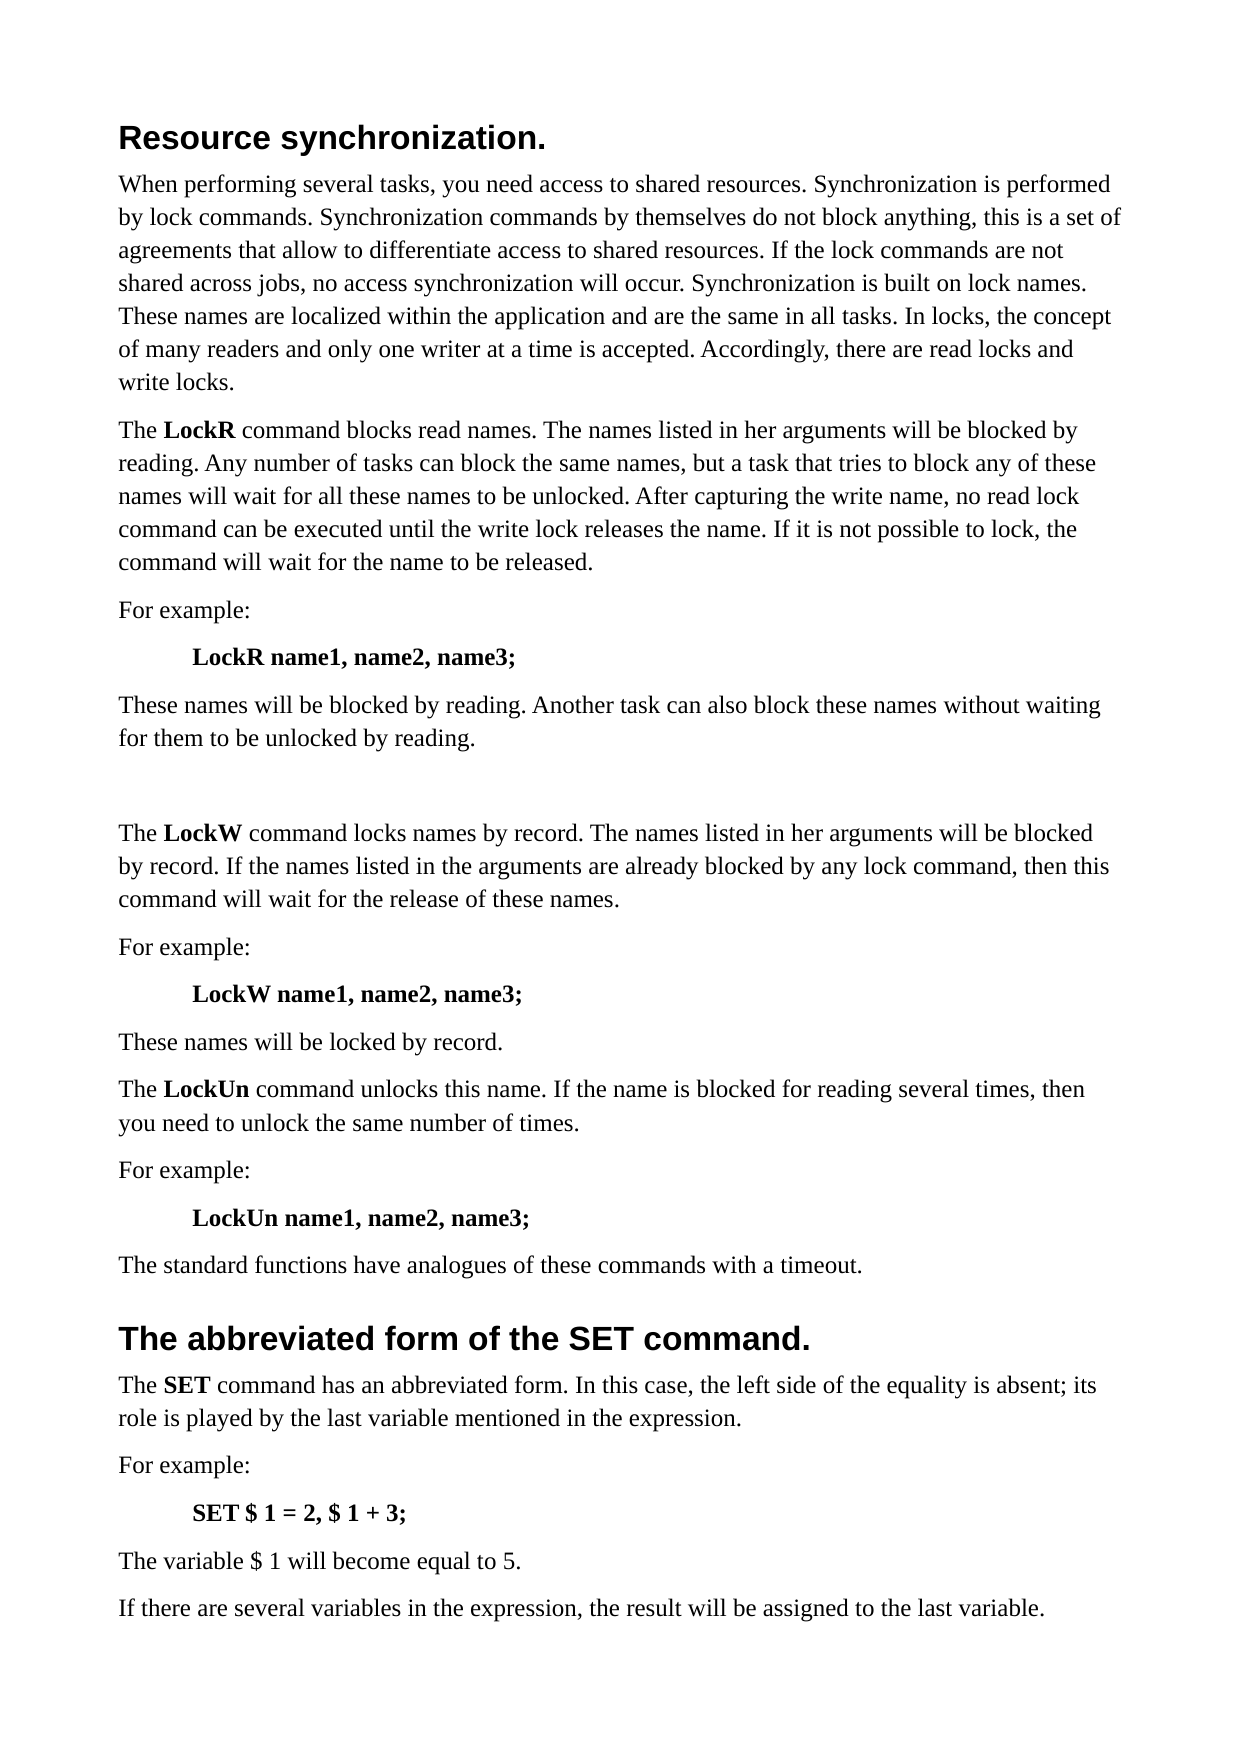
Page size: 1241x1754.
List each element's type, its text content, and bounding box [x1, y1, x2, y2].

text When performing several tasks, you need access to shared resources. Synchronization is performed by lock commands. Synchronization commands by themselves do not block anything, this is a set of agreements that allow to differentiate access to shared resources. If the lock commands are not shared across jobs, no access synchronization will occur. Synchronization is built on lock names. These names are localized within the application and are the same in all tasks. In locks, the concept of many readers and only one writer at a time is accepted. Accordingly, there are read locks and write locks. [118, 169, 1122, 396]
text The SET command has an abbreviated form. In this case, the left side of the equality is absent; its role is played by the last variable mentioned in the expression. [118, 1370, 1122, 1432]
text For example: [118, 1155, 1122, 1184]
text The LockR command blocks read names. The names listed in her arguments will be blocked by reading. Any number of tasks can block the same names, but a task that tries to block any of these names will wait for all these names to be unlocked. After capturing the write name, no read lock command can be executed until the write lock releases the name. If it is not possible to lock, the command will wait for the name to be released. [118, 415, 1122, 576]
text SET $ 1 = 2, $ 1 + 3; [118, 1498, 1122, 1527]
text These names will be locked by record. [118, 1027, 1122, 1056]
text The variable $ 1 will become equal to 5. [118, 1546, 1122, 1574]
text If there are several variables in the expression, the result will be assigned to the last variable. [118, 1593, 1122, 1622]
text For example: [118, 932, 1122, 961]
subtitle The abbreviated form of the SET command. [118, 1319, 1122, 1357]
text The LockW command locks names by record. The names listed in her arguments will be blocked by record. If the names listed in the arguments are already blocked by any lock command, then this command will wait for the release of these names. [118, 818, 1122, 913]
text LockUn name1, name2, name3; [118, 1203, 1122, 1232]
subtitle Resource synchronization. [118, 118, 1122, 157]
text For example: [118, 1451, 1122, 1479]
text The LockUn command unlocks this name. If the name is blocked for reading several times, then you need to unlock the same number of times. [118, 1074, 1122, 1136]
text LockW name1, name2, name3; [118, 979, 1122, 1008]
text For example: [118, 595, 1122, 623]
text These names will be blocked by reading. Another task can also block these names without waiting for them to be unlocked by reading. [118, 690, 1122, 752]
text LockR name1, name2, name3; [118, 642, 1122, 671]
text The standard functions have analogues of these commands with a timeout. [118, 1250, 1122, 1279]
